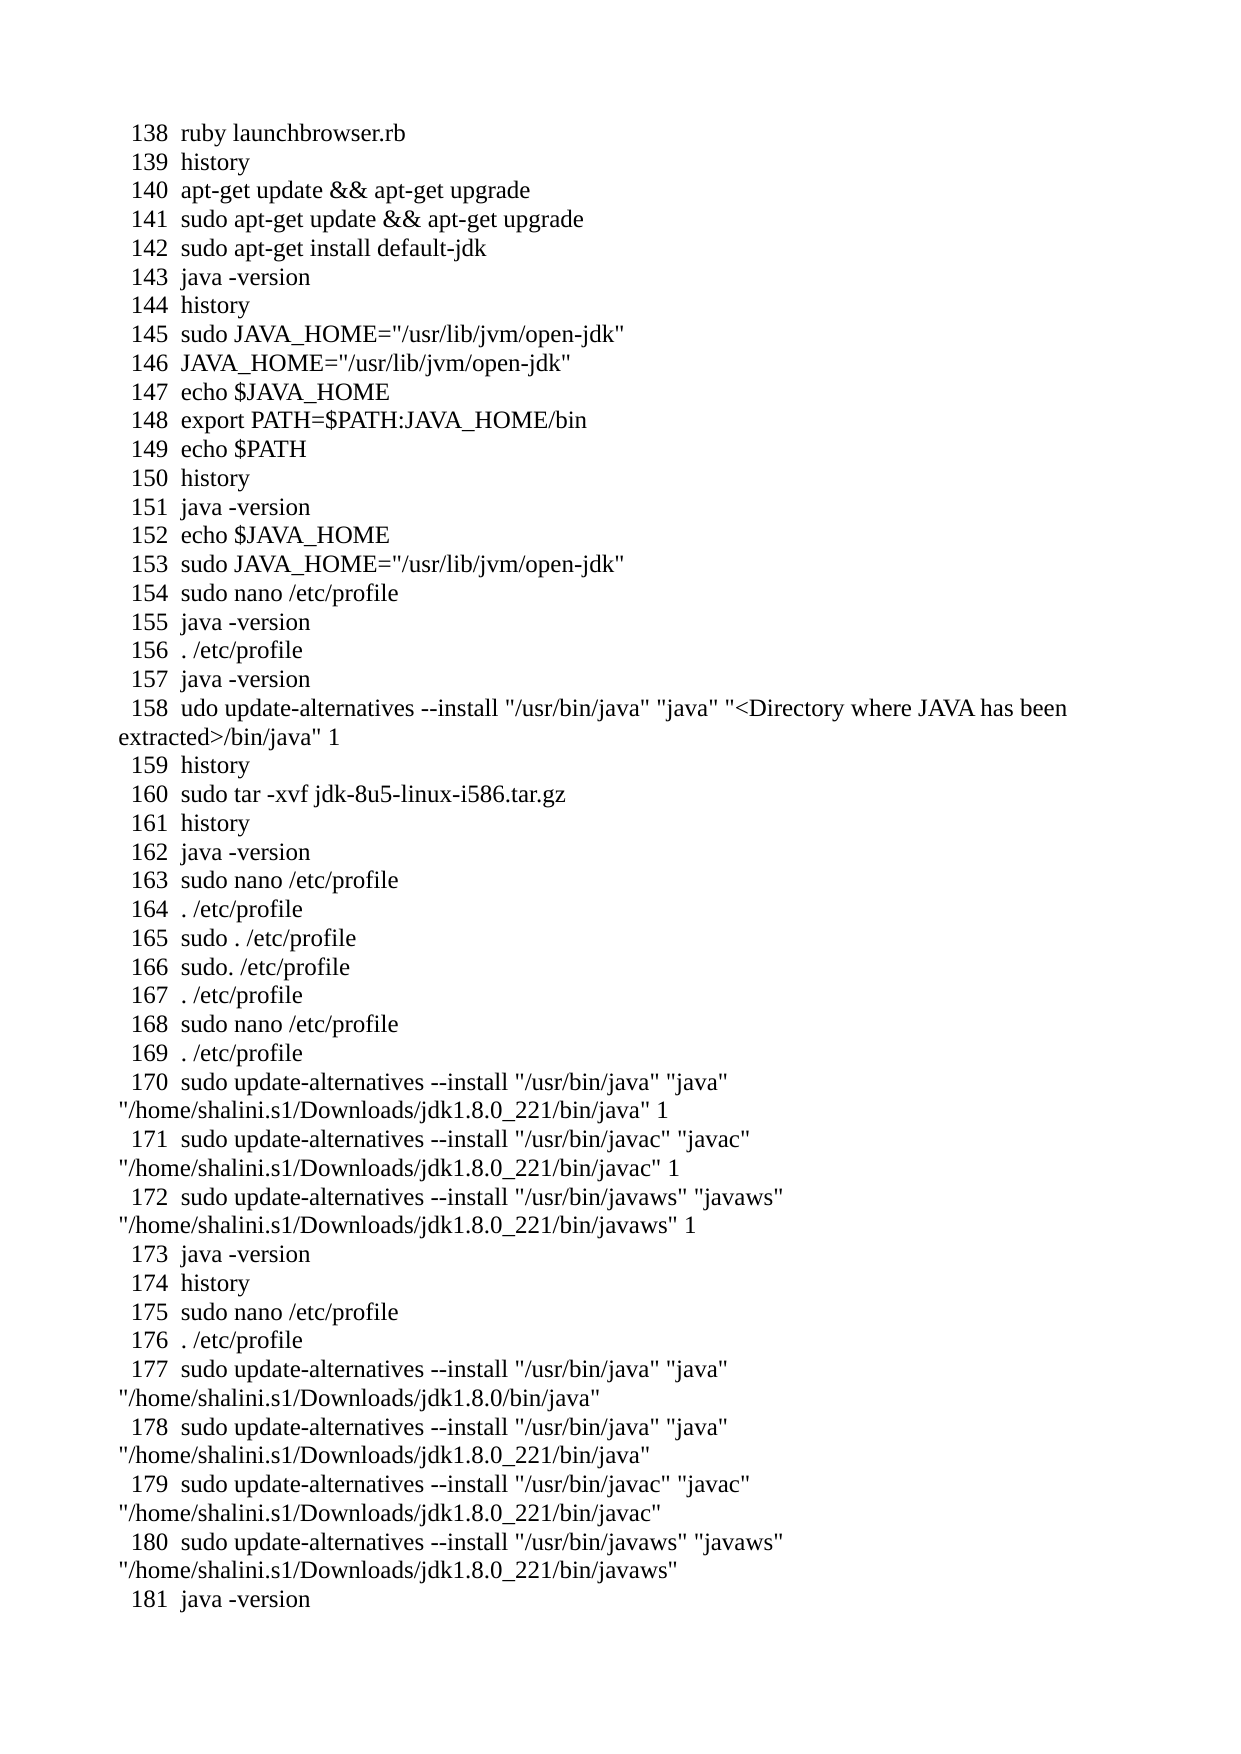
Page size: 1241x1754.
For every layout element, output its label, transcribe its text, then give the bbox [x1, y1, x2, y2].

text 166 sudo. /etc/profile [118, 952, 1122, 981]
text 179 sudo update-alternatives --install "/usr/bin/javac" "javac" "/home/shalini.s1/Downloads/jdk1.8.0_221/bin/javac" [118, 1469, 1122, 1527]
text 153 sudo JAVA_HOME="/usr/lib/jvm/open-jdk" [118, 549, 1122, 578]
text 139 history [118, 147, 1122, 176]
text 180 sudo update-alternatives --install "/usr/bin/javaws" "javaws" "/home/shalini.s1/Downloads/jdk1.8.0_221/bin/javaws" [118, 1527, 1122, 1584]
text 174 history [118, 1268, 1122, 1297]
text 141 sudo apt-get update && apt-get upgrade [118, 204, 1122, 233]
text 167 . /etc/profile [118, 981, 1122, 1009]
text 157 java -version [118, 664, 1122, 693]
text 144 history [118, 291, 1122, 319]
text 158 udo update-alternatives --install "/usr/bin/java" "java" "<Directory where JAVA has been extracted>/bin/java" 1 [118, 693, 1122, 751]
text 165 sudo . /etc/profile [118, 923, 1122, 952]
text 146 JAVA_HOME="/usr/lib/jvm/open-jdk" [118, 348, 1122, 377]
text 156 . /etc/profile [118, 636, 1122, 664]
text 176 . /etc/profile [118, 1326, 1122, 1354]
text 168 sudo nano /etc/profile [118, 1009, 1122, 1038]
text 163 sudo nano /etc/profile [118, 866, 1122, 894]
text 173 java -version [118, 1239, 1122, 1268]
text 143 java -version [118, 262, 1122, 291]
text 169 . /etc/profile [118, 1038, 1122, 1067]
text 151 java -version [118, 492, 1122, 521]
text 164 . /etc/profile [118, 894, 1122, 923]
text 138 ruby launchbrowser.rb [118, 118, 1122, 147]
text 147 echo $JAVA_HOME [118, 377, 1122, 406]
text 171 sudo update-alternatives --install "/usr/bin/javac" "javac" "/home/shalini.s1/Downloads/jdk1.8.0_221/bin/javac" 1 [118, 1124, 1122, 1182]
text 155 java -version [118, 607, 1122, 636]
text 140 apt-get update && apt-get upgrade [118, 176, 1122, 204]
text 149 echo $PATH [118, 434, 1122, 463]
text 175 sudo nano /etc/profile [118, 1297, 1122, 1326]
text 159 history [118, 751, 1122, 779]
text 154 sudo nano /etc/profile [118, 578, 1122, 607]
text 181 java -version [118, 1584, 1122, 1613]
text 145 sudo JAVA_HOME="/usr/lib/jvm/open-jdk" [118, 319, 1122, 348]
text 178 sudo update-alternatives --install "/usr/bin/java" "java" "/home/shalini.s1/Downloads/jdk1.8.0_221/bin/java" [118, 1412, 1122, 1469]
text 142 sudo apt-get install default-jdk [118, 233, 1122, 262]
text 148 export PATH=$PATH:JAVA_HOME/bin [118, 406, 1122, 434]
text 160 sudo tar -xvf jdk-8u5-linux-i586.tar.gz [118, 779, 1122, 808]
text 150 history [118, 463, 1122, 492]
text 177 sudo update-alternatives --install "/usr/bin/java" "java" "/home/shalini.s1/Downloads/jdk1.8.0/bin/java" [118, 1354, 1122, 1412]
text 152 echo $JAVA_HOME [118, 521, 1122, 549]
text 161 history [118, 808, 1122, 837]
text 172 sudo update-alternatives --install "/usr/bin/javaws" "javaws" "/home/shalini.s1/Downloads/jdk1.8.0_221/bin/javaws" 1 [118, 1182, 1122, 1239]
text 170 sudo update-alternatives --install "/usr/bin/java" "java" "/home/shalini.s1/Downloads/jdk1.8.0_221/bin/java" 1 [118, 1067, 1122, 1124]
text 162 java -version [118, 837, 1122, 866]
